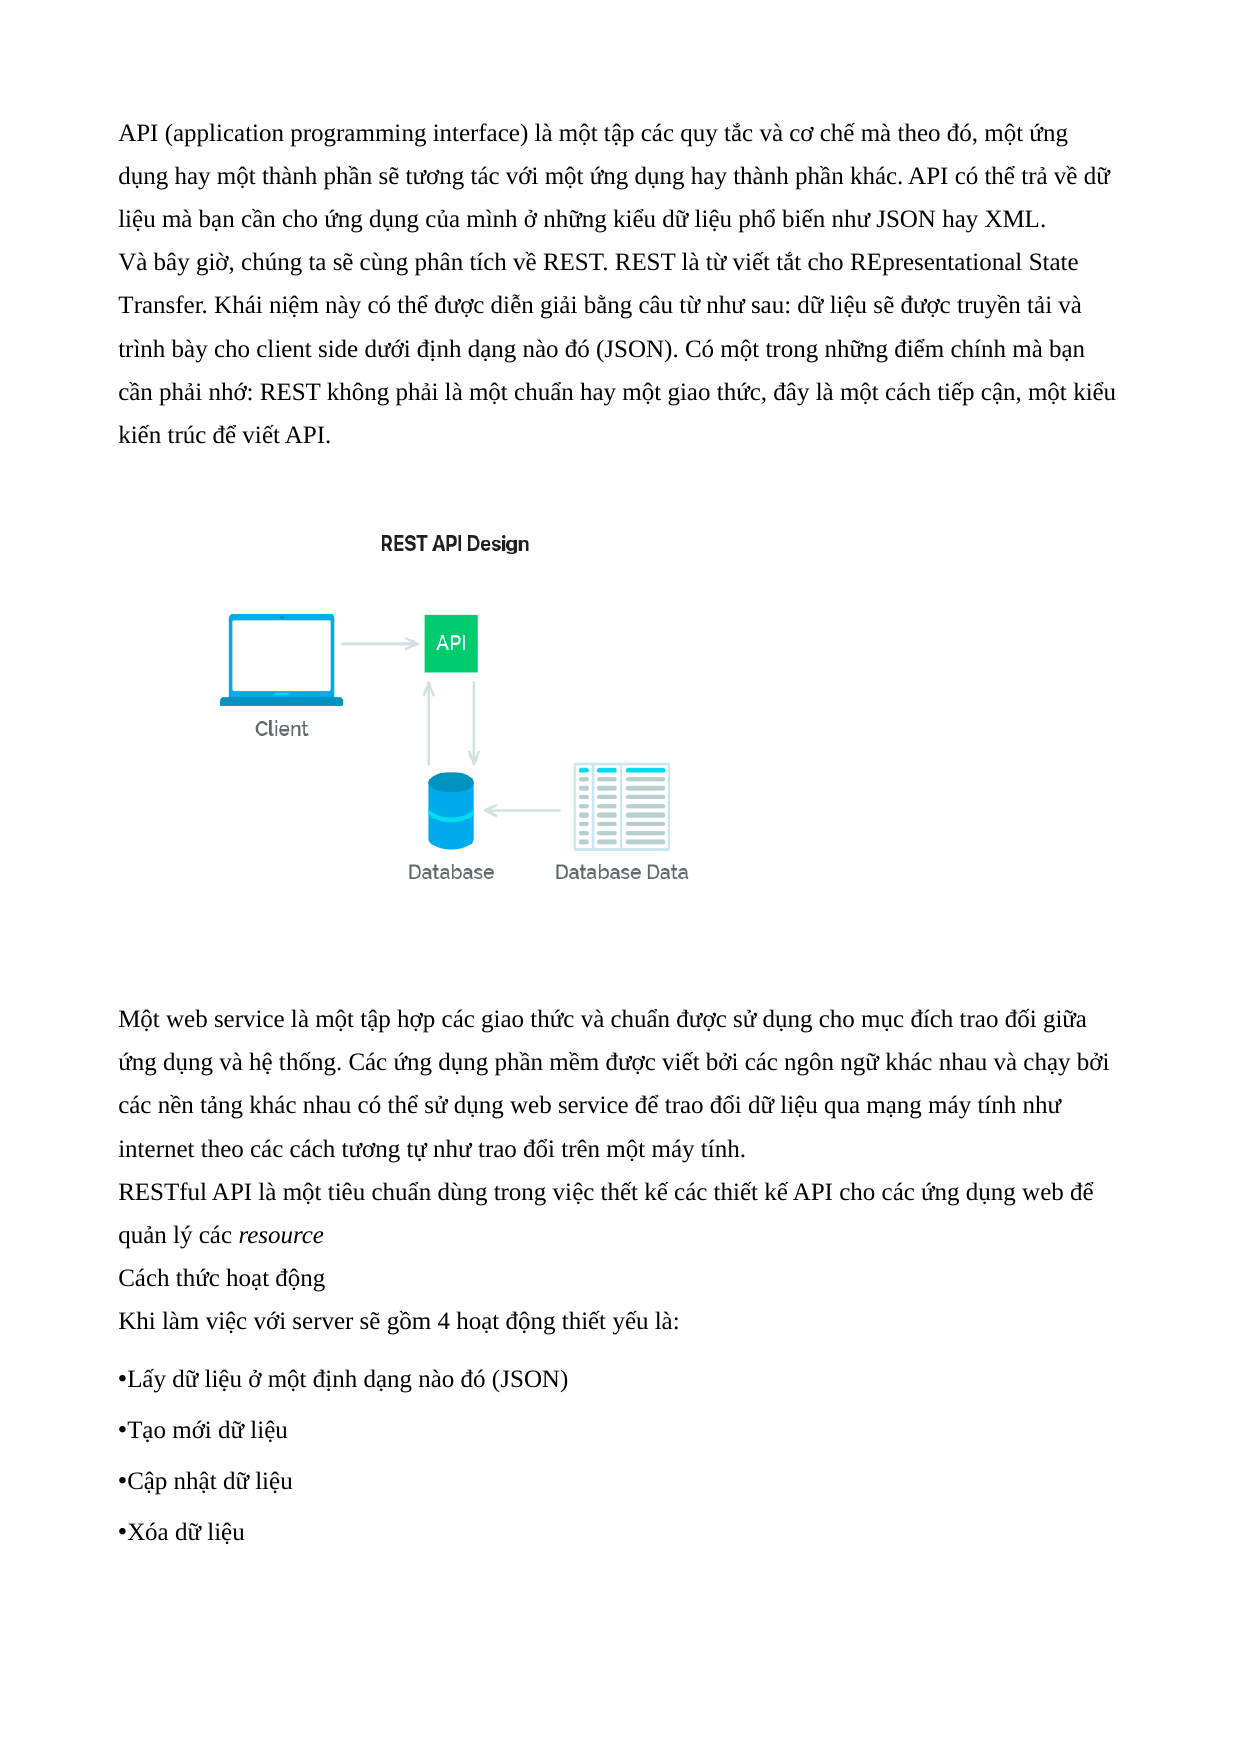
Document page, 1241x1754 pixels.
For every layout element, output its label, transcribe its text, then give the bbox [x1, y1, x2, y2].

list Tạo mới dữ liệu [118, 1415, 1122, 1444]
list Xóa dữ liệu [118, 1517, 1122, 1546]
text Cách thức hoạt động [118, 1263, 1122, 1292]
text Khi làm việc với server sẽ gồm 4 hoạt động thiết yếu là: [118, 1306, 1122, 1335]
list Lấy dữ liệu ở một định dạng nào đó (JSON) [118, 1364, 1122, 1393]
list Cập nhật dữ liệu [118, 1466, 1122, 1494]
text Một web service là một tập hợp các giao thức và chuẩn được sử dụng cho mục đích trao đối giữa ứng dụng và hệ thống. Các ứng dụng phần mềm được viết bởi các ngôn ngữ khác nhau và chạy bởi các nền tảng khác nhau có thể sử dụng web service để trao đổi dữ liệu qua mạng máy tính như internet theo các cách tương tự như trao đổi trên một máy tính. [118, 1004, 1122, 1162]
picture [141, 501, 768, 944]
text RESTful API là một tiêu chuẩn dùng trong việc thết kế các thiết kế API cho các ứng dụng web để quản lý các resource [118, 1177, 1122, 1249]
text API (application programming interface) là một tập các quy tắc và cơ chế mà theo đó, một ứng dụng hay một thành phần sẽ tương tác với một ứng dụng hay thành phần khác. API có thể trả về dữ liệu mà bạn cần cho ứng dụng của mình ở những kiểu dữ liệu phổ biến như JSON hay XML. [118, 118, 1122, 233]
text Và bây giờ, chúng ta sẽ cùng phân tích về REST. REST là từ viết tắt cho REpresentational State Transfer. Khái niệm này có thể được diễn giải bằng câu từ như sau: dữ liệu sẽ được truyền tải và trình bày cho client side dưới định dạng nào đó (JSON). Có một trong những điểm chính mà bạn cần phải nhớ: REST không phải là một chuẩn hay một giao thức, đây là một cách tiếp cận, một kiểu kiến trúc để viết API. [118, 247, 1122, 449]
